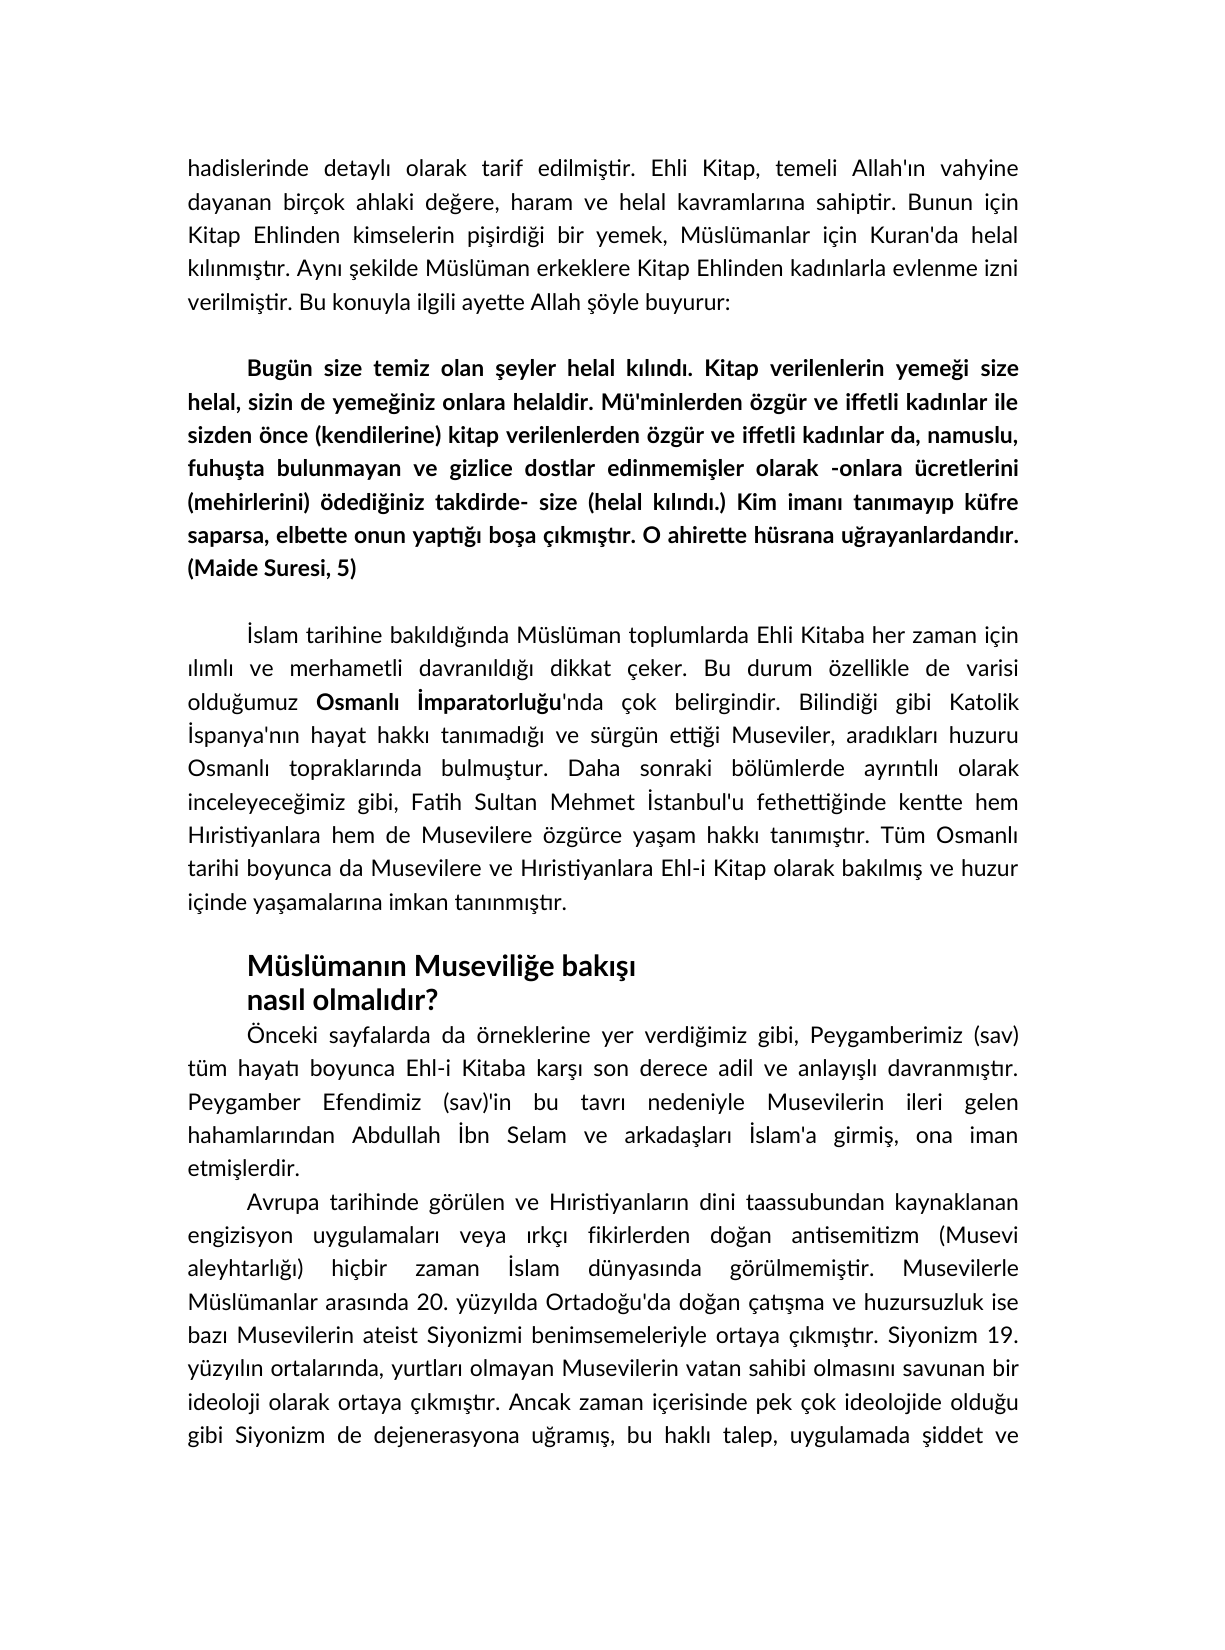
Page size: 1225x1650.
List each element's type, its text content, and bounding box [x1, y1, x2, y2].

text hadislerinde detaylı olarak tarif edilmiştir. Ehli Kitap, temeli Allah'ın vahyine dayanan birçok ahlaki değere, haram ve helal kavramlarına sahiptir. Bunun için Kitap Ehlinden kimselerin pişirdiği bir yemek, Müslümanlar için Kuran'da helal kılınmıştır. Aynı şekilde Müslüman erkeklere Kitap Ehlinden kadınlarla evlenme izni verilmiştir. Bu konuyla ilgili ayette Allah şöyle buyurur: [187, 150, 1020, 317]
text Avrupa tarihinde görülen ve Hıristiyanların dini taassubundan kaynaklanan engizisyon uygulamaları veya ırkçı fikirlerden doğan antisemitizm (Musevi aleyhtarlığı) hiçbir zaman İslam dünyasında görülmemiştir. Musevilerle Müslümanlar arasında 20. yüzyılda Ortadoğu'da doğan çatışma ve huzursuzluk ise bazı Musevilerin ateist Siyonizmi benimsemeleriyle ortaya çıkmıştır. Siyonizm 19. yüzyılın ortalarında, yurtları olmayan Musevilerin vatan sahibi olmasını savunan bir ideoloji olarak ortaya çıkmıştır. Ancak zaman içerisinde pek çok ideolojide olduğu gibi Siyonizm de dejenerasyona uğramış, bu haklı talep, uygulamada şiddet ve [187, 1183, 1020, 1450]
text İslam tarihine bakıldığında Müslüman toplumlarda Ehli Kitaba her zaman için ılımlı ve merhametli davranıldığı dikkat çeker. Bu durum özellikle de varisi olduğumuz Osmanlı İmparatorluğu'nda çok belirgindir. Bilindiği gibi Katolik İspanya'nın hayat hakkı tanımadığı ve sürgün ettiği Museviler, aradıkları huzuru Osmanlı topraklarında bulmuştur. Daha sonraki bölümlerde ayrıntılı olarak inceleyeceğimiz gibi, Fatih Sultan Mehmet İstanbul'u fethettiğinde kentte hem Hıristiyanlara hem de Musevilere özgürce yaşam hakkı tanımıştır. Tüm Osmanlı tarihi boyunca da Musevilere ve Hıristiyanlara Ehl-i Kitap olarak bakılmış ve huzur içinde yaşamalarına imkan tanınmıştır. [187, 617, 1020, 917]
text Önceki sayfalarda da örneklerine yer verdiğimiz gibi, Peygamberimiz (sav) tüm hayatı boyunca Ehl-i Kitaba karşı son derece adil ve anlayışlı davranmıştır. Peygamber Efendimiz (sav)'in bu tavrı nedeniyle Musevilerin ileri gelen hahamlarından Abdullah İbn Selam ve arkadaşları İslam'a girmiş, ona iman etmişlerdir. [187, 1017, 1020, 1183]
text Bugün size temiz olan şeyler helal kılındı. Kitap verilenlerin yemeği size helal, sizin de yemeğiniz onlara helaldir. Mü'minlerden özgür ve iffetli kadınlar ile sizden önce (kendilerine) kitap verilenlerden özgür ve iffetli kadınlar da, namuslu, fuhuşta bulunmayan ve gizlice dostlar edinmemişler olarak -onlara ücretlerini (mehirlerini) ödediğiniz takdirde- size (helal kılındı.) Kim imanı tanımayıp küfre saparsa, elbette onun yaptığı boşa çıkmıştır. O ahirette hüsrana uğrayanlardandır. (Maide Suresi, 5) [187, 350, 1020, 583]
text nasıl olmalıdır? [187, 983, 1020, 1017]
text Müslümanın Museviliğe bakışı [187, 950, 1020, 983]
